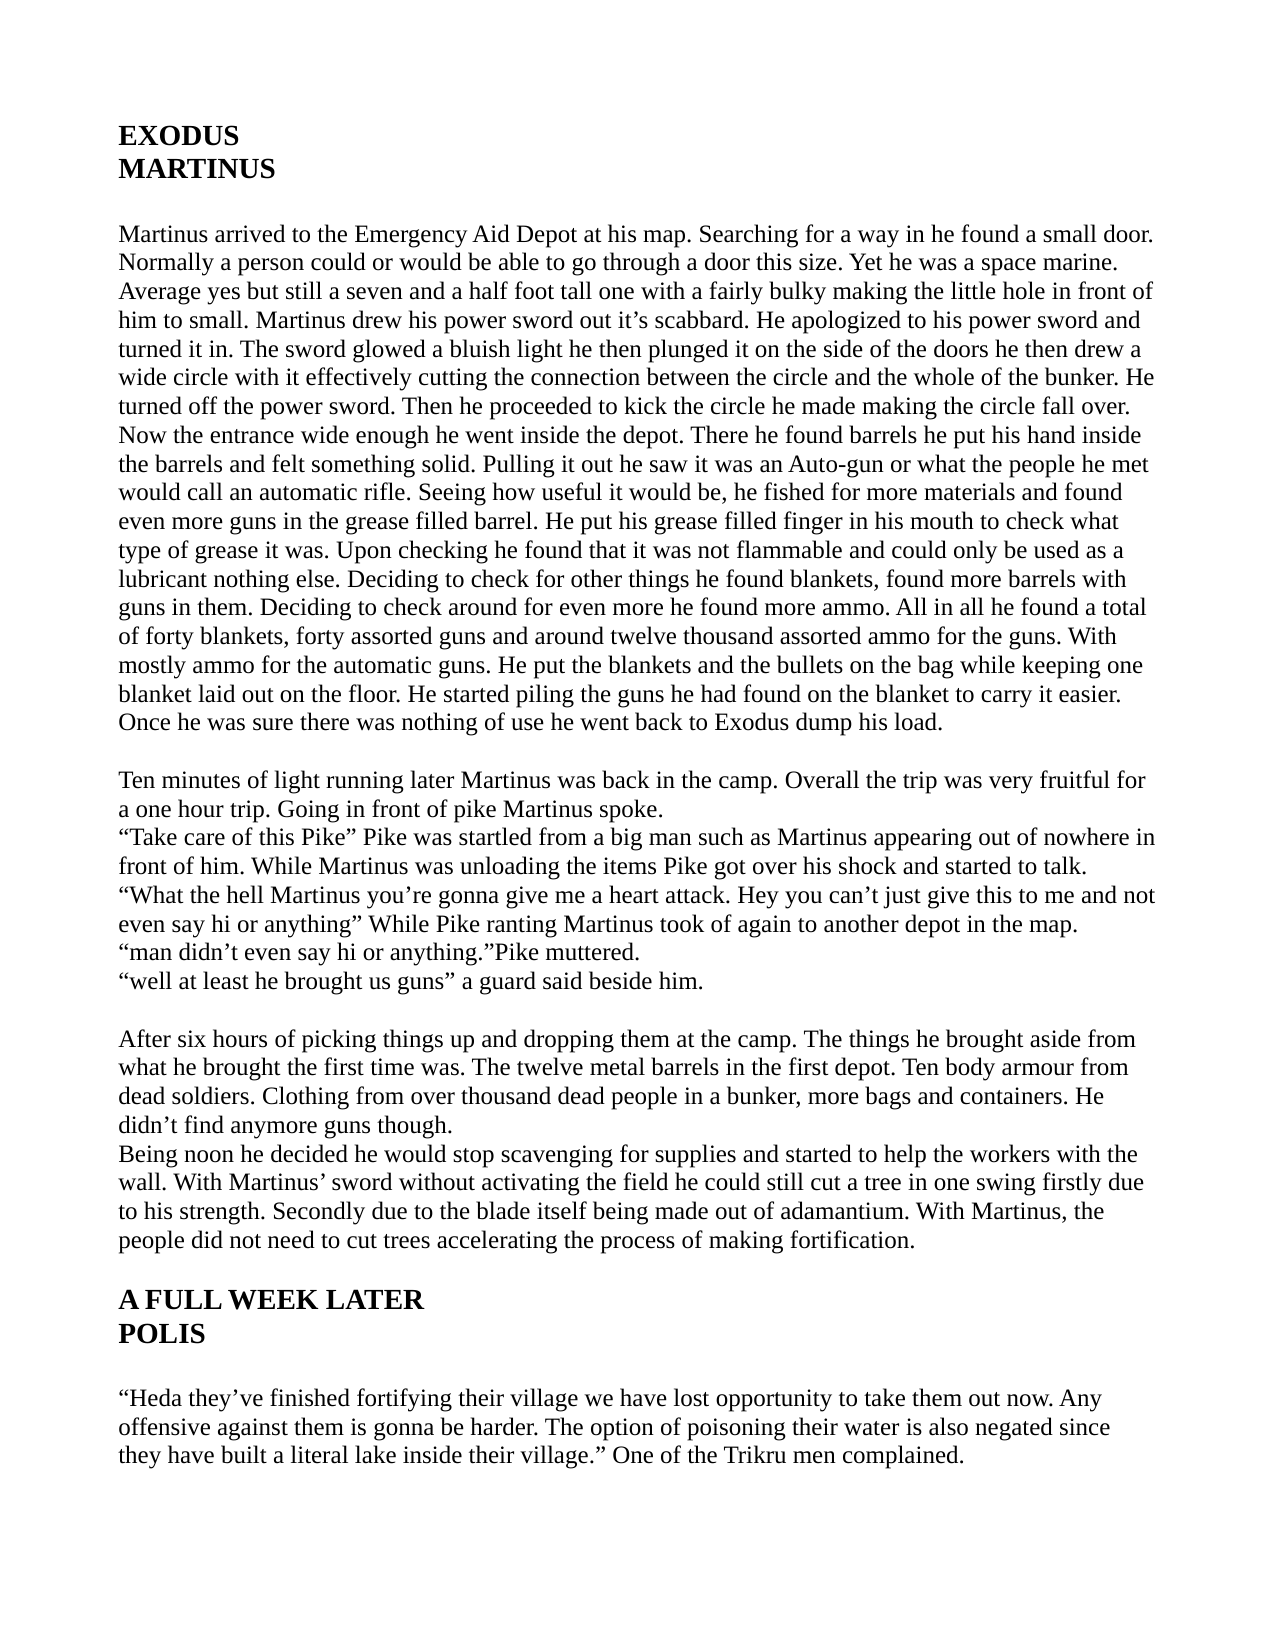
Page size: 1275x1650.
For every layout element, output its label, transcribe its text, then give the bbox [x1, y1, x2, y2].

text “What the hell Martinus you’re gonna give me a heart attack. Hey you can’t just give this to me and not even say hi or anything” While Pike ranting Martinus took of again to another depot in the map. [118, 880, 1157, 937]
text MARTINUS [118, 152, 1157, 185]
text Ten minutes of light running later Martinus was back in the camp. Overall the trip was very fruitful for a one hour trip. Going in front of pike Martinus spoke. [118, 765, 1157, 822]
text After six hours of picking things up and dropping them at the camp. The things he brought aside from what he brought the first time was. The twelve metal barrels in the first depot. Ten body armour from dead soldiers. Clothing from over thousand dead people in a bunker, more bags and containers. He didn’t find anymore guns though. [118, 1024, 1157, 1139]
text POLIS [118, 1316, 1157, 1349]
text Being noon he decided he would stop scavenging for supplies and started to help the workers with the wall. With Martinus’ sword without activating the field he could still cut a tree in one swing firstly due to his strength. Secondly due to the blade itself being made out of adamantium. With Martinus, the people did not need to cut trees accelerating the process of making fortification. [118, 1139, 1157, 1254]
text Martinus arrived to the Emergency Aid Depot at his map. Searching for a way in he found a small door. Normally a person could or would be able to go through a door this size. Yet he was a space marine. Average yes but still a seven and a half foot tall one with a fairly bulky making the little hole in front of him to small. Martinus drew his power sword out it’s scabbard. He apologized to his power sword and turned it in. The sword glowed a bluish light he then plunged it on the side of the doors he then drew a wide circle with it effectively cutting the connection between the circle and the whole of the bunker. He turned off the power sword. Then he proceeded to kick the circle he made making the circle fall over. Now the entrance wide enough he went inside the depot. There he found barrels he put his hand inside the barrels and felt something solid. Pulling it out he saw it was an Auto-gun or what the people he met would call an automatic rifle. Seeing how useful it would be, he fished for more materials and found even more guns in the grease filled barrel. He put his grease filled finger in his mouth to check what type of grease it was. Upon checking he found that it was not flammable and could only be used as a lubricant nothing else. Deciding to check for other things he found blankets, found more barrels with guns in them. Deciding to check around for even more he found more ammo. All in all he found a total of forty blankets, forty assorted guns and around twelve thousand assorted ammo for the guns. With mostly ammo for the automatic guns. He put the blankets and the bullets on the bag while keeping one blanket laid out on the floor. He started piling the guns he had found on the blanket to carry it easier. Once he was sure there was nothing of use he went back to Exodus dump his load. [118, 219, 1157, 736]
text “man didn’t even say hi or anything.”Pike muttered. [118, 937, 1157, 966]
text “Heda they’ve finished fortifying their village we have lost opportunity to take them out now. Any offensive against them is gonna be harder. The option of poisoning their water is also negated since they have built a literal lake inside their village.” One of the Trikru men complained. [118, 1383, 1157, 1469]
text “well at least he brought us guns” a guard said beside him. [118, 966, 1157, 995]
text A FULL WEEK LATER [118, 1282, 1157, 1316]
text “Take care of this Pike” Pike was startled from a big man such as Martinus appearing out of nowhere in front of him. While Martinus was unloading the items Pike got over his shock and started to talk. [118, 822, 1157, 880]
text EXODUS [118, 118, 1157, 152]
